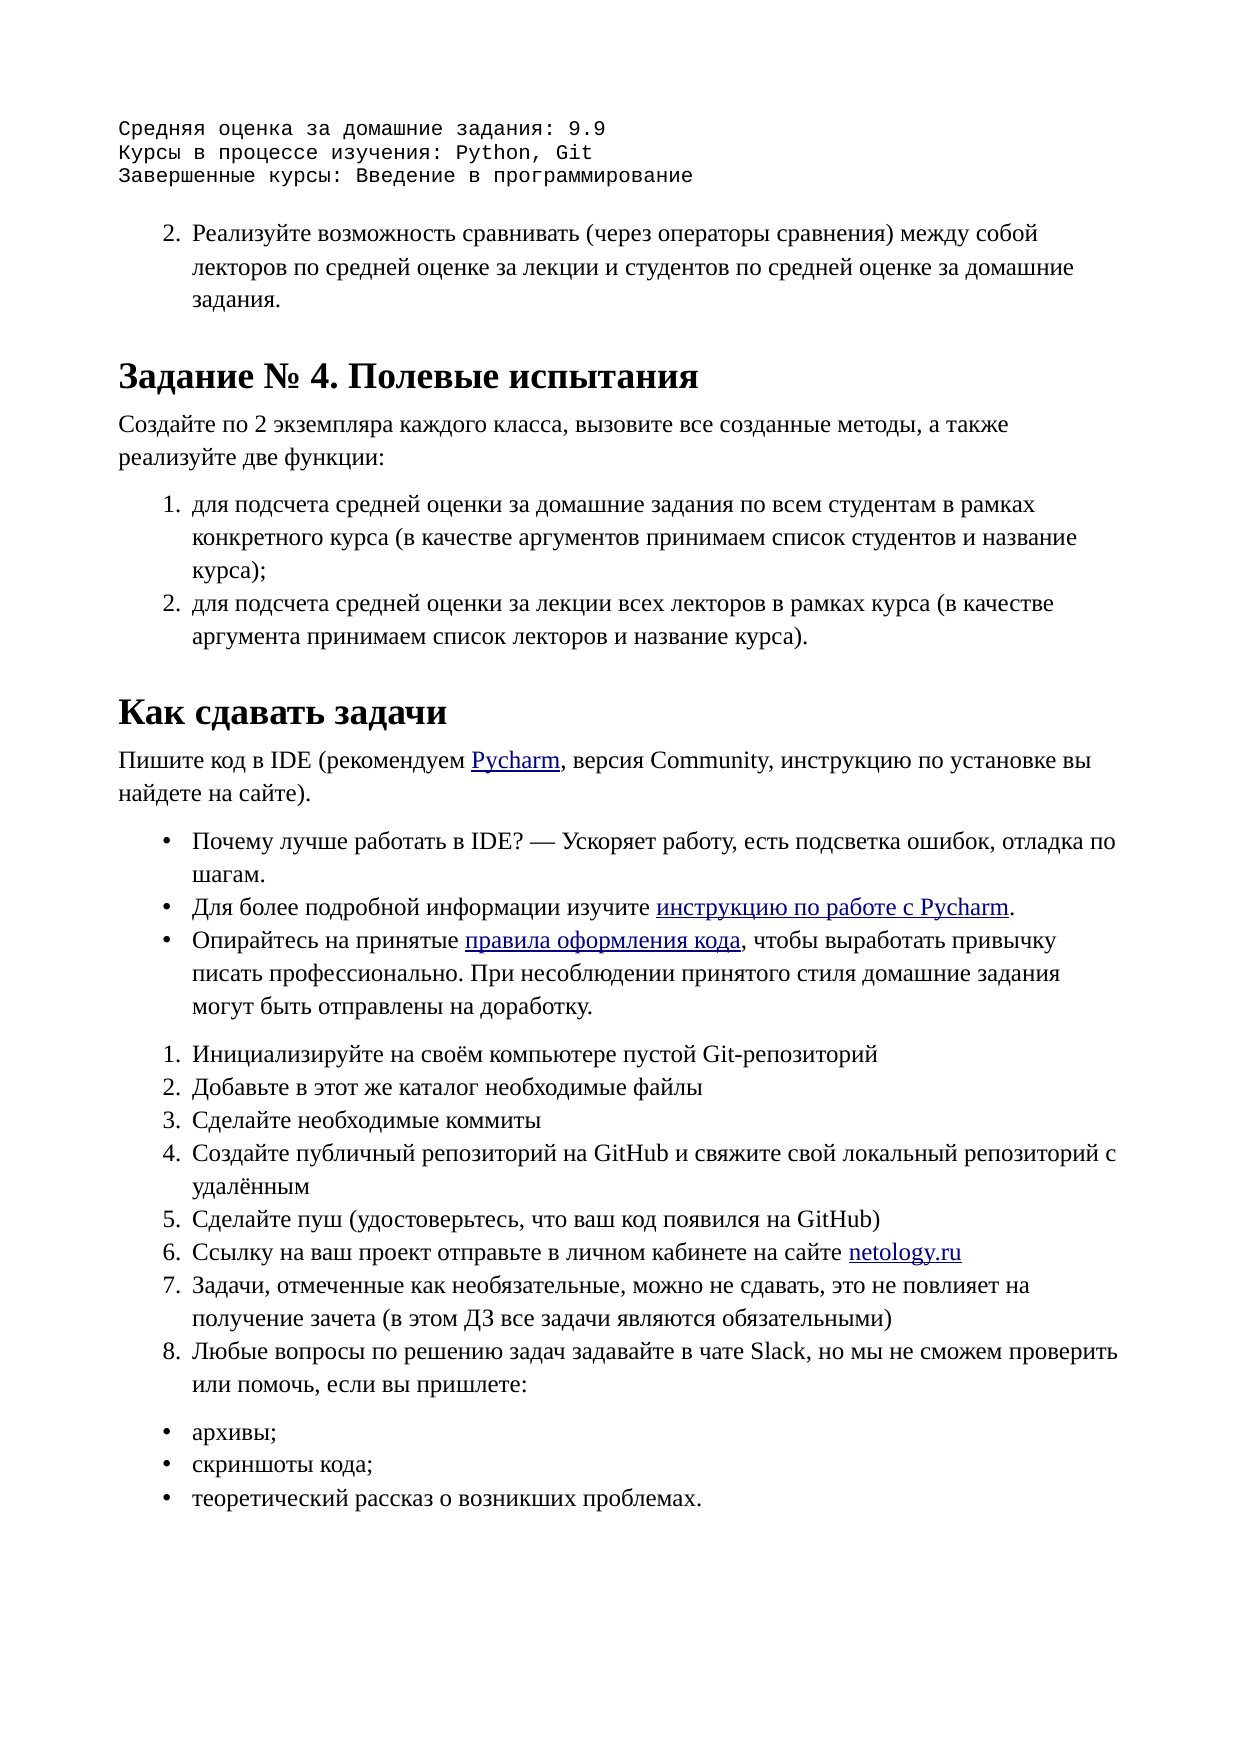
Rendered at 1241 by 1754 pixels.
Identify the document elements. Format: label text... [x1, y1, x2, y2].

text Курсы в процессе изучения: Python, Git [118, 142, 1122, 165]
list для подсчета средней оценки за домашние задания по всем студентам в рамках конкретного курса (в качестве аргументов принимаем список студентов и название курса); [162, 489, 1122, 584]
text Создайте по 2 экземпляра каждого класса, вызовите все созданные методы, а также реализуйте две функции: [118, 409, 1122, 470]
list Инициализируйте на своём компьютере пустой Git-репозиторий [162, 1039, 1122, 1067]
list для подсчета средней оценки за лекции всех лекторов в рамках курса (в качестве аргумента принимаем список лекторов и название курса). [162, 588, 1122, 650]
text Пишите код в IDE (рекомендуем Pycharm, версия Community, инструкцию по установке вы найдете на сайте). [118, 745, 1122, 807]
text Завершенные курсы: Введение в программирование [118, 165, 1122, 189]
list Реализуйте возможность сравнивать (через операторы сравнения) между собой лекторов по средней оценке за лекции и студентов по средней оценке за домашние задания. [162, 218, 1122, 313]
list Любые вопросы по решению задач задавайте в чате Slack, но мы не сможем проверить или помочь, если вы пришлете: [162, 1336, 1122, 1398]
list Для более подробной информации изучите инструкцию по работе с Pycharm. [162, 892, 1122, 921]
list Добавьте в этот же каталог необходимые файлы [162, 1072, 1122, 1101]
list теоретический рассказ о возникших проблемах. [162, 1483, 1122, 1511]
list скриншоты кода; [162, 1449, 1122, 1478]
list Сделайте необходимые коммиты [162, 1105, 1122, 1133]
list Ссылку на ваш проект отправьте в личном кабинете на сайте netology.ru [162, 1237, 1122, 1266]
subtitle Задание № 4. Полевые испытания [118, 353, 1122, 396]
list Почему лучше работать в IDE? — Ускоряет работу, есть подсветка ошибок, отладка по шагам. [162, 826, 1122, 888]
list Задачи, отмеченные как необязательные, можно не сдавать, это не повлияет на получение зачета (в этом ДЗ все задачи являются обязательными) [162, 1270, 1122, 1332]
list архивы; [162, 1417, 1122, 1445]
text Средняя оценка за домашние задания: 9.9 [118, 118, 1122, 142]
list Создайте публичный репозиторий на GitHub и свяжите свой локальный репозиторий с удалённым [162, 1138, 1122, 1199]
list Опирайтесь на принятые правила оформления кода, чтобы выработать привычку писать профессионально. При несоблюдении принятого стиля домашние задания могут быть отправлены на доработку. [162, 925, 1122, 1020]
list Сделайте пуш (удостоверьтесь, что ваш код появился на GitHub) [162, 1204, 1122, 1233]
subtitle Как сдавать задачи [118, 690, 1122, 733]
